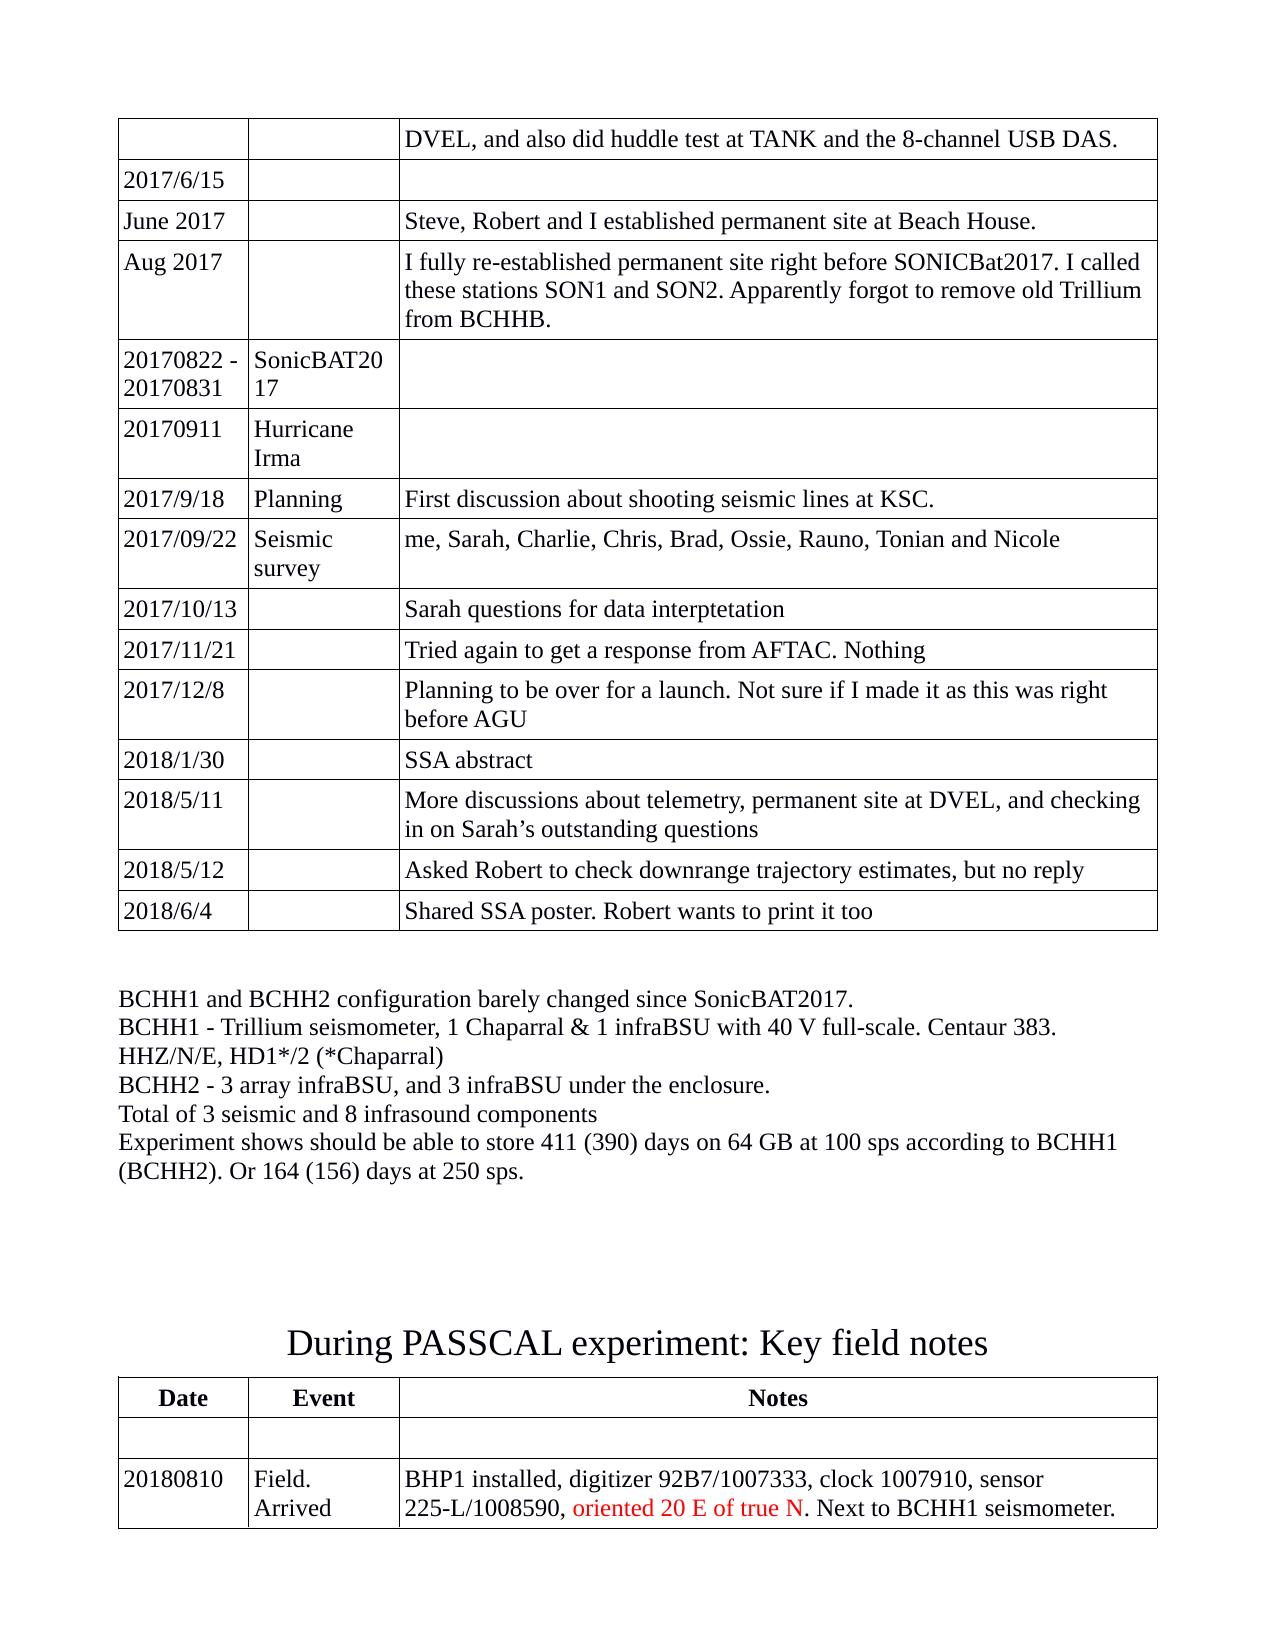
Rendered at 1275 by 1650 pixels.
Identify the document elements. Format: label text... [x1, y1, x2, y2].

table_cell [249, 630, 399, 669]
text Total of 3 seismic and 8 infrasound components [118, 1099, 1157, 1127]
table_cell SonicBAT2017 [249, 340, 399, 408]
table_cell [400, 409, 1157, 477]
table_cell [249, 780, 399, 849]
text BCHH1 - Trillium seismometer, 1 Chaparral & 1 infraBSU with 40 V full-scale. Centaur 383. HHZ/N/E, HD1*/2 (*Chaparral) [118, 1012, 1157, 1070]
table_cell Field. Arrived [249, 1459, 399, 1527]
table_cell DVEL, and also did huddle test at TANK and the 8-channel USB DAS. [400, 119, 1157, 159]
table_cell [249, 850, 399, 889]
table_cell 2017/10/13 [119, 589, 248, 628]
table_cell Steve, Robert and I established permanent site at Beach House. [400, 201, 1157, 240]
text BCHH2 - 3 array infraBSU, and 3 infraBSU under the enclosure. [118, 1070, 1157, 1099]
table_cell More discussions about telemetry, permanent site at DVEL, and checking in on Sarah’s outstanding questions [400, 780, 1157, 849]
table_cell [400, 1418, 1157, 1458]
table_cell [249, 160, 399, 199]
subtitle During PASSCAL experiment: Key field notes [118, 1321, 1157, 1364]
table_cell 2017/6/15 [119, 160, 248, 199]
table_cell 2018/5/12 [119, 850, 248, 889]
table_cell 2017/9/18 [119, 479, 248, 518]
table_cell Tried again to get a response from AFTAC. Nothing [400, 630, 1157, 669]
table_cell [249, 1418, 399, 1458]
table_cell [249, 670, 399, 739]
table_cell [400, 340, 1157, 408]
table_cell 20170822 - 20170831 [119, 340, 248, 408]
table_cell Planning [249, 479, 399, 518]
table_cell Seismic survey [249, 519, 399, 588]
table_cell First discussion about shooting seismic lines at KSC. [400, 479, 1157, 518]
table_cell Hurricane Irma [249, 409, 399, 477]
table_cell [249, 241, 399, 338]
table_cell [249, 740, 399, 779]
table_cell [119, 119, 248, 159]
table_header Date [119, 1378, 248, 1417]
table_cell [400, 160, 1157, 199]
table_cell June 2017 [119, 201, 248, 240]
table_cell 2018/5/11 [119, 780, 248, 849]
table_cell 2017/11/21 [119, 630, 248, 669]
table_cell Shared SSA poster. Robert wants to print it too [400, 891, 1157, 930]
table_cell I fully re-established permanent site right before SONICBat2017. I called these stations SON1 and SON2. Apparently forgot to remove old Trillium from BCHHB. [400, 241, 1157, 338]
table_cell Sarah questions for data interptetation [400, 589, 1157, 628]
table_cell [249, 201, 399, 240]
table_cell me, Sarah, Charlie, Chris, Brad, Ossie, Rauno, Tonian and Nicole [400, 519, 1157, 588]
table_cell 20180810 [119, 1459, 248, 1527]
table_cell 2018/6/4 [119, 891, 248, 930]
table_cell 2017/12/8 [119, 670, 248, 739]
table_cell [249, 119, 399, 159]
table_cell Asked Robert to check downrange trajectory estimates, but no reply [400, 850, 1157, 889]
text Experiment shows should be able to store 411 (390) days on 64 GB at 100 sps according to BCHH1 (BCHH2). Or 164 (156) days at 250 sps. [118, 1127, 1157, 1185]
text BCHH1 and BCHH2 configuration barely changed since SonicBAT2017. [118, 984, 1157, 1012]
table_cell 20170911 [119, 409, 248, 477]
table_cell Planning to be over for a launch. Not sure if I made it as this was right before AGU [400, 670, 1157, 739]
table_cell 2018/1/30 [119, 740, 248, 779]
table_header Event [249, 1378, 399, 1417]
table_header Notes [400, 1378, 1157, 1417]
table_cell SSA abstract [400, 740, 1157, 779]
table_cell Aug 2017 [119, 241, 248, 338]
table_cell BHP1 installed, digitizer 92B7/1007333, clock 1007910, sensor 225-L/1008590, oriented 20 E of true N. Next to BCHH1 seismometer. [400, 1459, 1157, 1527]
table_cell [119, 1418, 248, 1458]
table_cell 2017/09/22 [119, 519, 248, 588]
table_cell [249, 891, 399, 930]
table_cell [249, 589, 399, 628]
